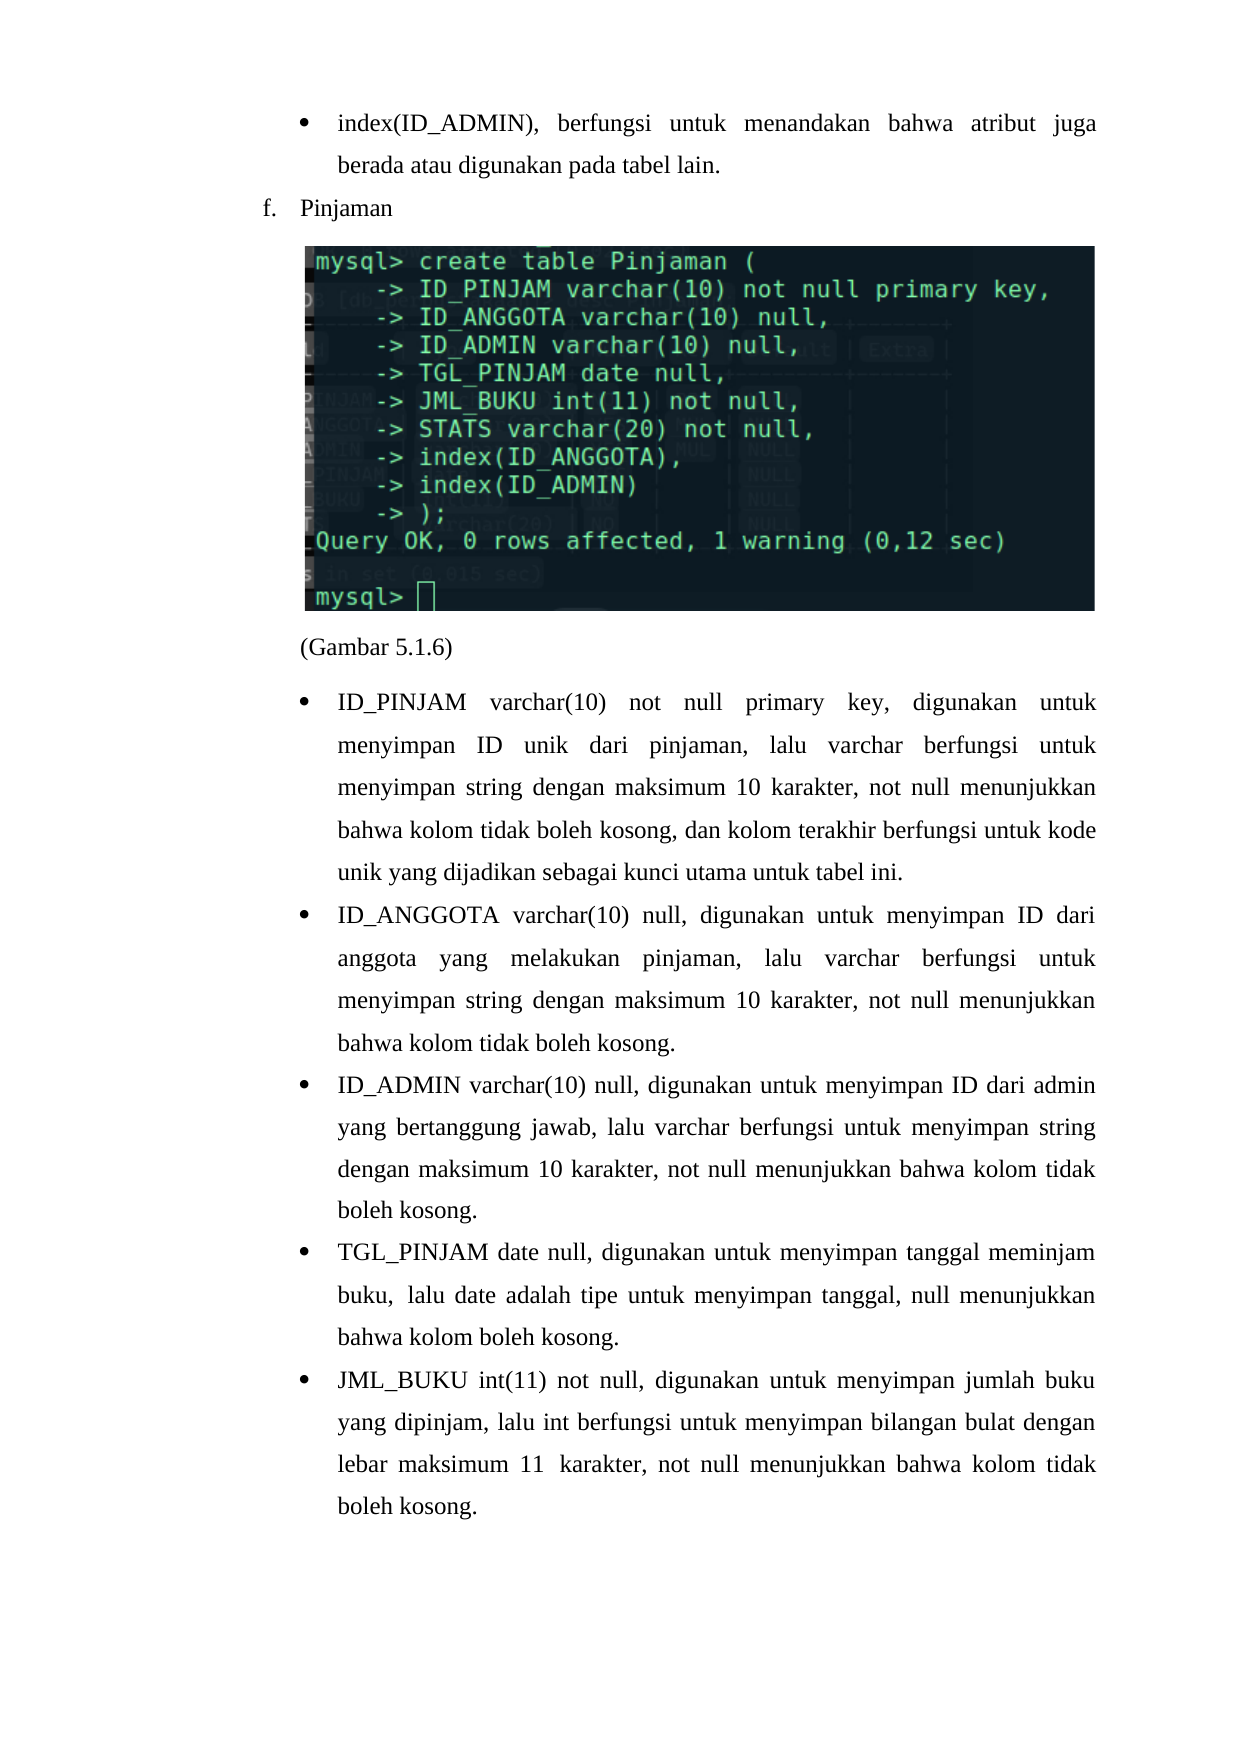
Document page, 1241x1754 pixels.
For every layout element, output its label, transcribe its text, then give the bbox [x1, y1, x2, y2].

list ID_ADMIN varchar(10) null, digunakan untuk menyimpan ID dari admin yang bertanggung jawab, lalu varchar berfungsi untuk menyimpan string dengan maksimum 10 karakter, not null menunjukkan bahwa kolom tidak boleh kosong. [300, 1071, 1096, 1224]
list ID_PINJAM varchar(10) not null primary key, digunakan untuk menyimpan ID unik dari pinjaman, lalu varchar berfungsi untuk menyimpan string dengan maksimum 10 karakter, not null menunjukkan bahwa kolom tidak boleh kosong, dan kolom terakhir berfungsi untuk kode unik yang dijadikan sebagai kunci utama untuk tabel ini. [300, 687, 1097, 886]
picture [304, 246, 1095, 611]
list ID_ANGGOTA varchar(10) null, digunakan untuk menyimpan ID dari anggota yang melakukan pinjaman, lalu varchar berfungsi untuk menyimpan string dengan maksimum 10 karakter, not null menunjukkan bahwa kolom tidak boleh kosong. [300, 901, 1096, 1057]
list JML_BUKU int(11) not null, digunakan untuk menyimpan jumlah buku yang dipinjam, lalu int berfungsi untuk menyimpan bilangan bulat dengan lebar maksimum 11 karakter, not null menunjukkan bahwa kolom tidak boleh kosong. [300, 1365, 1096, 1520]
list Pinjaman [262, 193, 1159, 222]
list index(ID_ADMIN), berfungsi untuk menandakan bahwa atribut juga berada atau digunakan pada tabel lain. [300, 108, 1096, 179]
text (Gambar 5.1.6) [300, 243, 1159, 661]
list TGL_PINJAM date null, digunakan untuk menyimpan tanggal meminjam buku, lalu date adalah tipe untuk menyimpan tanggal, null menunjukkan bahwa kolom boleh kosong. [300, 1237, 1096, 1351]
